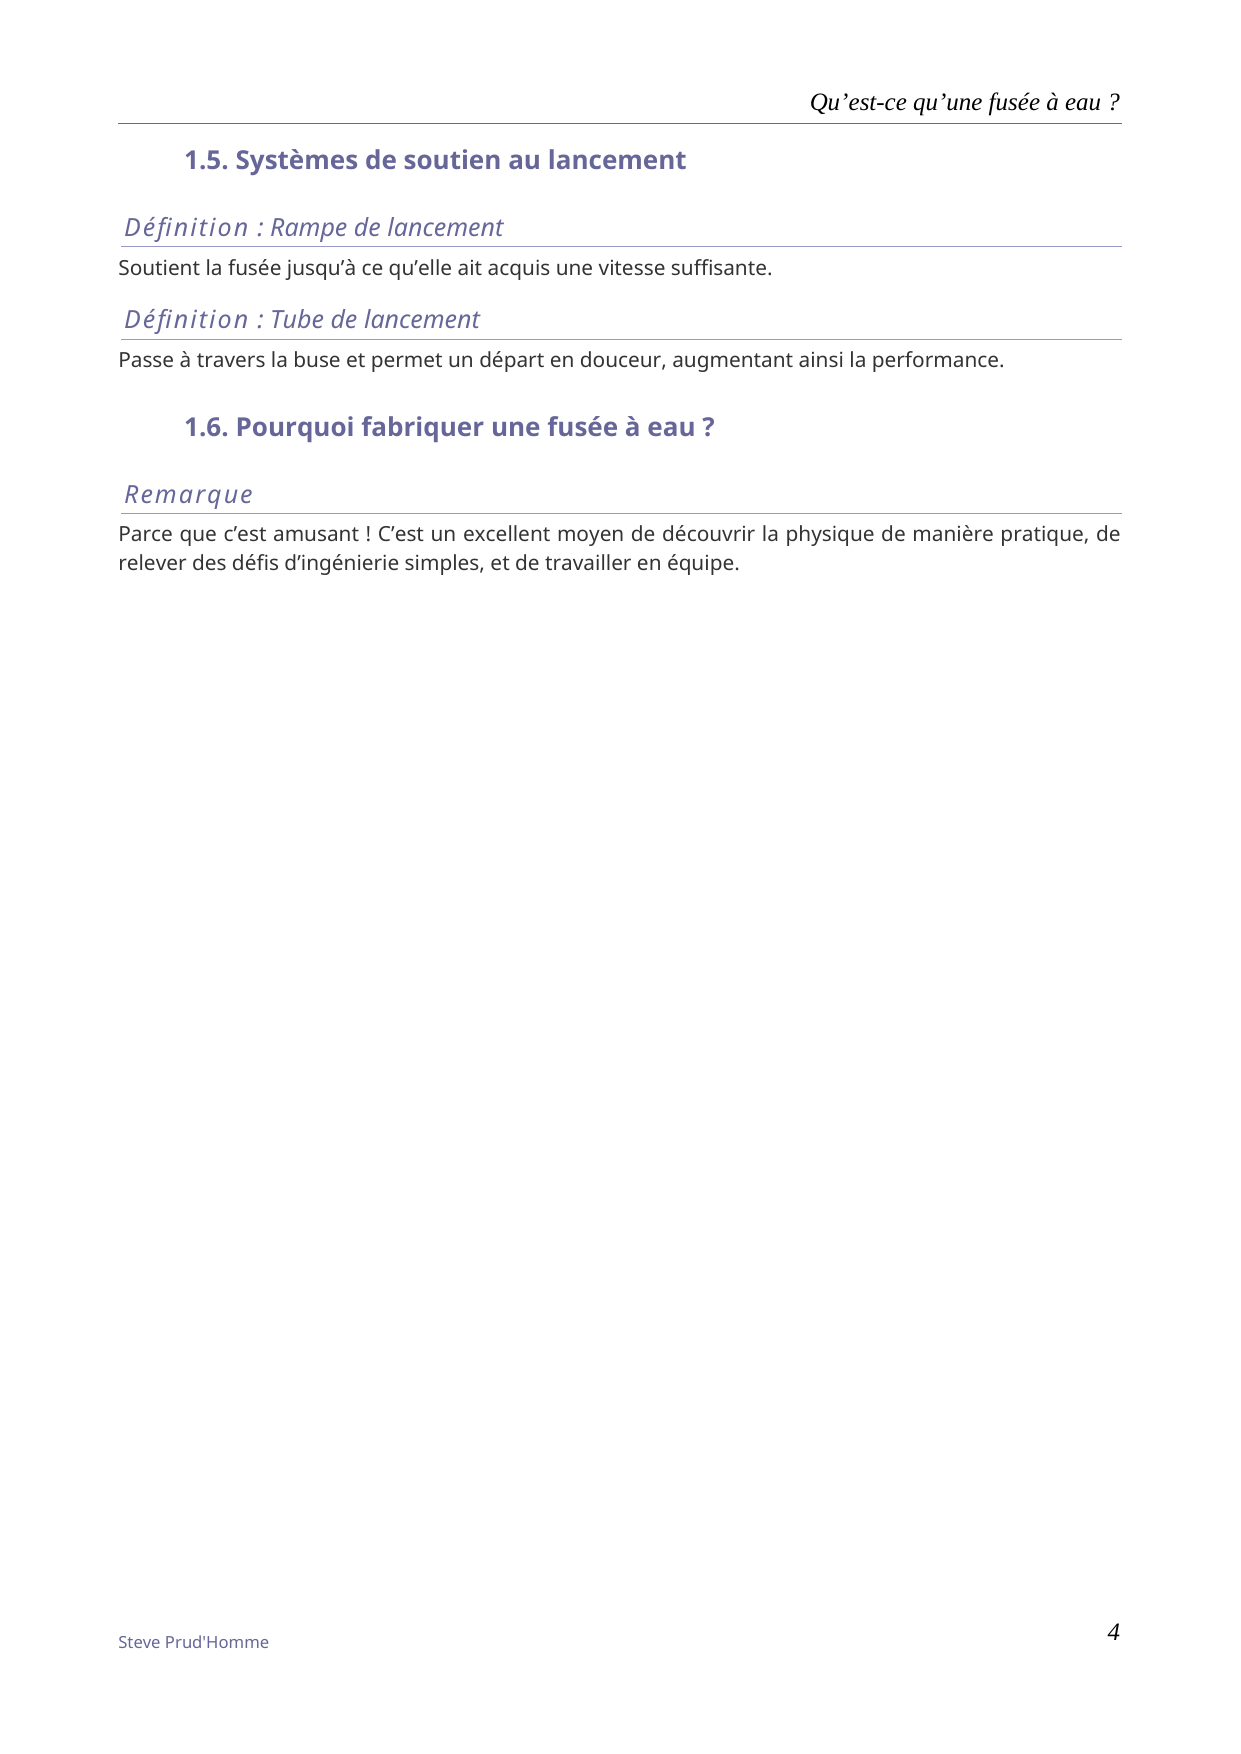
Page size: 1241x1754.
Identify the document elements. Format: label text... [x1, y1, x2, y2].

title Définition : Rampe de lancement [121, 207, 1122, 246]
text Passe à travers la buse et permet un départ en douceur, augmentant ainsi la performance. [118, 345, 1122, 373]
title Définition : Tube de lancement [121, 299, 1122, 339]
text Parce que c’est amusant ! C’est un excellent moyen de découvrir la physique de manière pratique, de relever des défis d’ingénierie simples, et de travailler en équipe. [118, 519, 1122, 576]
text Soutient la fusée jusqu’à ce qu’elle ait acquis une vitesse suffisante. [118, 253, 1122, 281]
title Pourquoi fabriquer une fusée à eau ? [177, 408, 1122, 444]
title Remarque [121, 473, 1122, 513]
title Systèmes de soutien au lancement [177, 142, 1122, 177]
